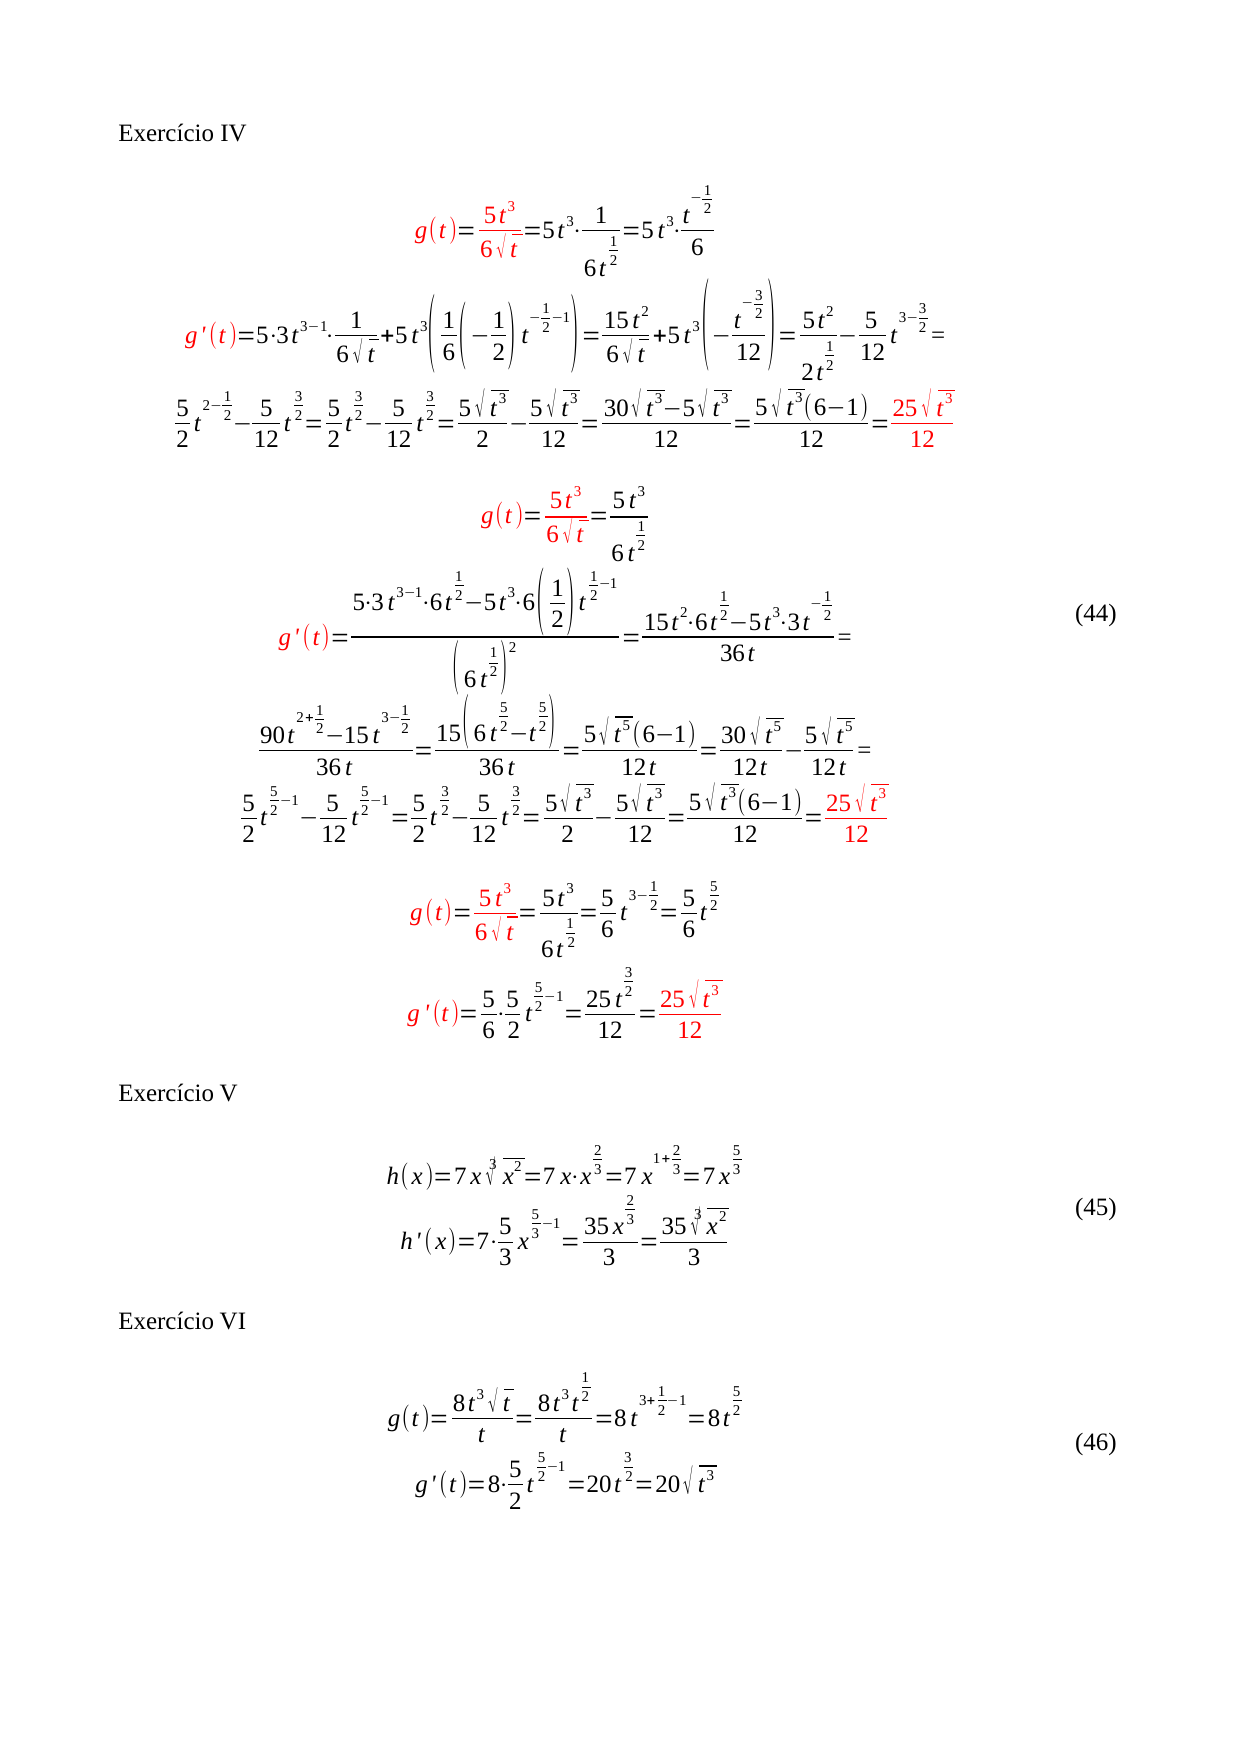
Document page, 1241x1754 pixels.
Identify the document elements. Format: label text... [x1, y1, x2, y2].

table_header (45) [1010, 1136, 1122, 1277]
table_header (46) [1010, 1363, 1122, 1521]
text Exercício V [118, 1078, 1122, 1107]
table_header (44) [1010, 176, 1122, 1050]
table_header [118, 1136, 1010, 1277]
table_header [118, 176, 1010, 1050]
text Exercício IV [118, 118, 1122, 147]
text Exercício VI [118, 1306, 1122, 1334]
table_header [118, 1363, 1010, 1521]
